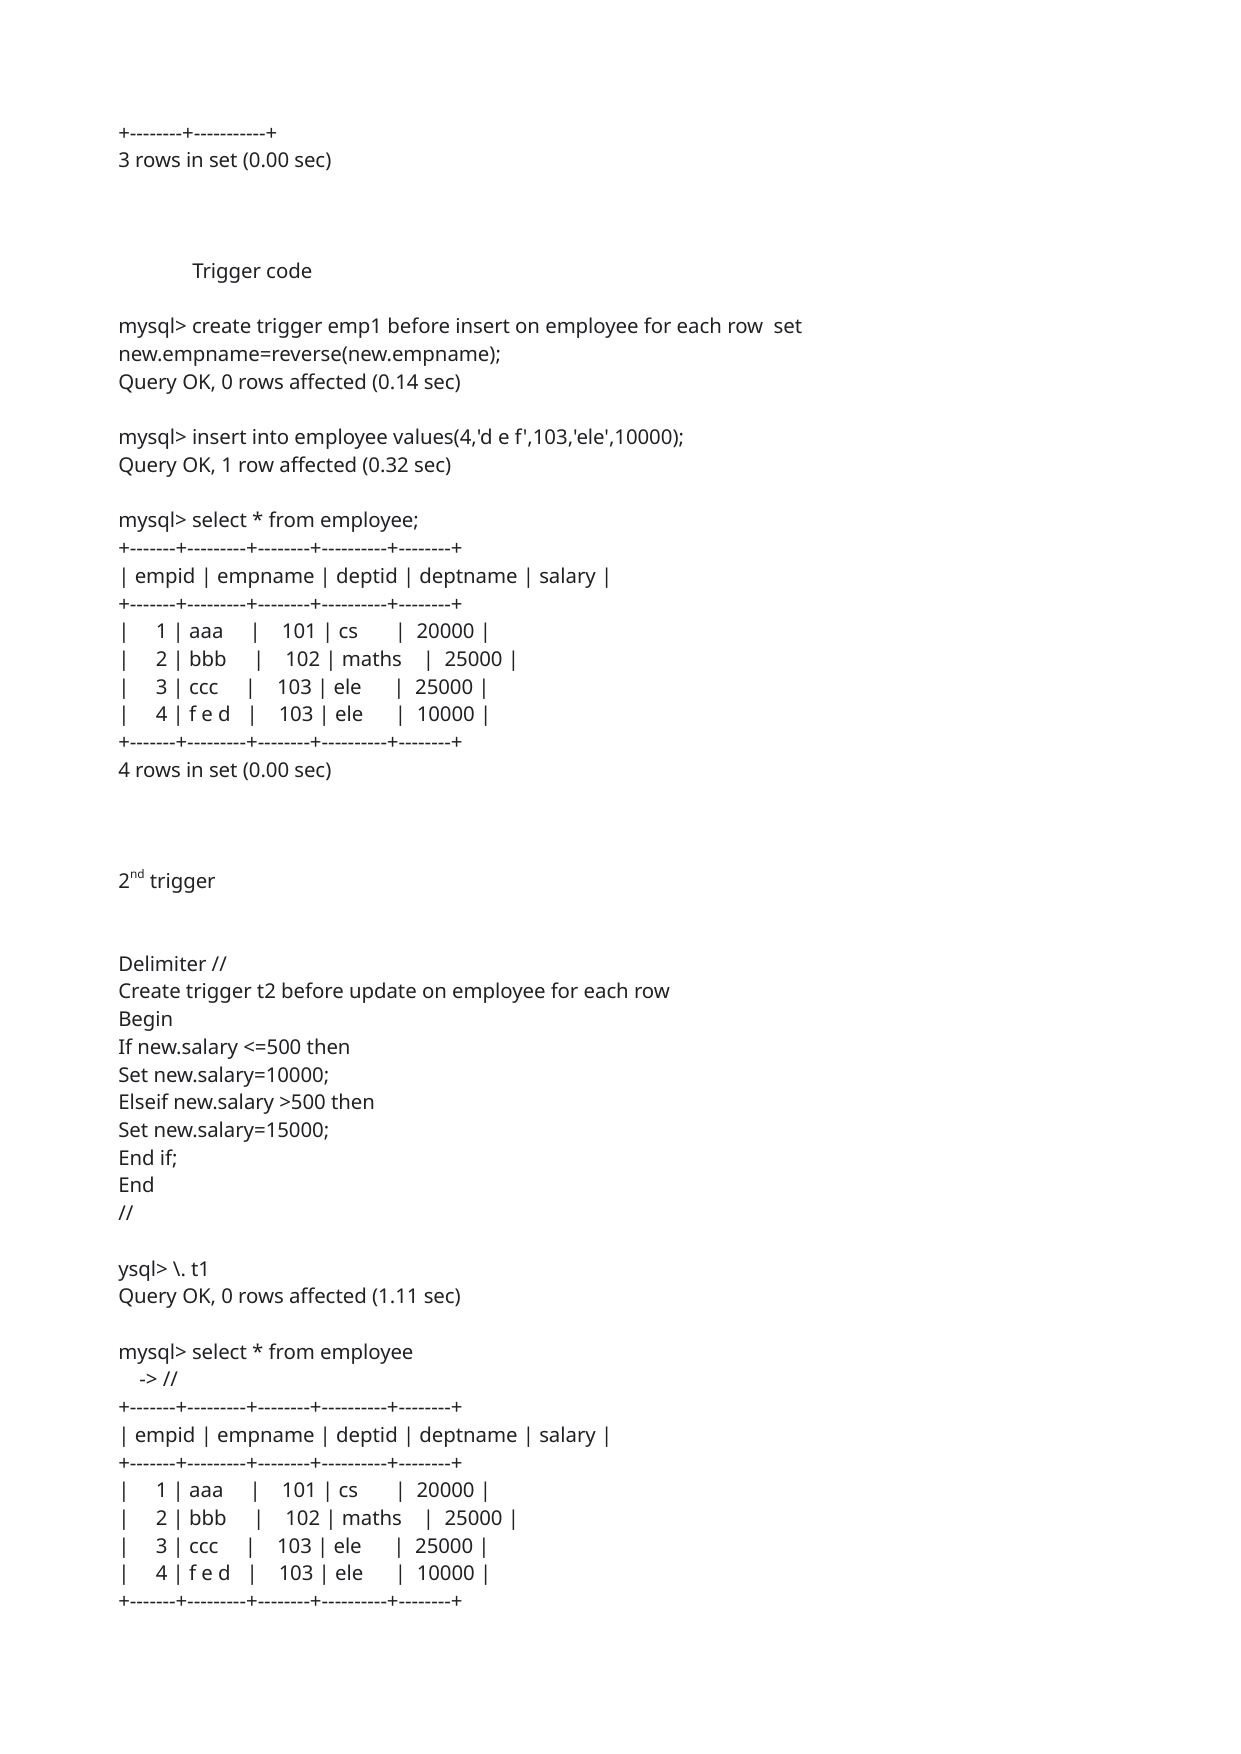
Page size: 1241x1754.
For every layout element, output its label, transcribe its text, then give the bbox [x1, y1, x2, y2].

text Query OK, 0 rows affected (0.14 sec) [118, 367, 1122, 395]
text mysql> create trigger emp1 before insert on employee for each row set new.empname=reverse(new.empname); [118, 312, 1122, 367]
text mysql> select * from employee; [118, 506, 1122, 534]
text 4 rows in set (0.00 sec) [118, 755, 1122, 783]
text +-------+---------+--------+----------+--------+ [118, 1587, 1122, 1614]
text -> // [118, 1365, 1122, 1393]
text mysql> insert into employee values(4,'d e f',103,'ele',10000); [118, 423, 1122, 451]
text // [118, 1199, 1122, 1226]
text Create trigger t2 before update on employee for each row [118, 977, 1122, 1005]
text End if; [118, 1143, 1122, 1171]
text Elseif new.salary >500 then [118, 1088, 1122, 1116]
text Delimiter // [118, 949, 1122, 977]
text | empid | empname | deptid | deptname | salary | [118, 561, 1122, 589]
text Trigger code [118, 257, 1122, 284]
text | 1 | aaa | 101 | cs | 20000 | [118, 617, 1122, 644]
text | 4 | f e d | 103 | ele | 10000 | [118, 700, 1122, 728]
text Set new.salary=15000; [118, 1116, 1122, 1143]
text ysql> \. t1 [118, 1254, 1122, 1282]
text Begin [118, 1005, 1122, 1032]
text Query OK, 0 rows affected (1.11 sec) [118, 1282, 1122, 1309]
text 2nd trigger [118, 866, 1122, 894]
text | 1 | aaa | 101 | cs | 20000 | [118, 1476, 1122, 1503]
text +-------+---------+--------+----------+--------+ [118, 534, 1122, 561]
text | 3 | ccc | 103 | ele | 25000 | [118, 672, 1122, 700]
text +--------+-----------+ [118, 118, 1122, 146]
text | 2 | bbb | 102 | maths | 25000 | [118, 1503, 1122, 1531]
text | 4 | f e d | 103 | ele | 10000 | [118, 1559, 1122, 1587]
text mysql> select * from employee [118, 1337, 1122, 1365]
text | empid | empname | deptid | deptname | salary | [118, 1420, 1122, 1448]
text +-------+---------+--------+----------+--------+ [118, 728, 1122, 755]
text | 3 | ccc | 103 | ele | 25000 | [118, 1531, 1122, 1559]
text Query OK, 1 row affected (0.32 sec) [118, 451, 1122, 478]
text +-------+---------+--------+----------+--------+ [118, 589, 1122, 617]
text If new.salary <=500 then [118, 1032, 1122, 1060]
text | 2 | bbb | 102 | maths | 25000 | [118, 644, 1122, 672]
text Set new.salary=10000; [118, 1060, 1122, 1088]
text +-------+---------+--------+----------+--------+ [118, 1448, 1122, 1476]
text End [118, 1171, 1122, 1199]
text 3 rows in set (0.00 sec) [118, 146, 1122, 173]
text +-------+---------+--------+----------+--------+ [118, 1393, 1122, 1420]
